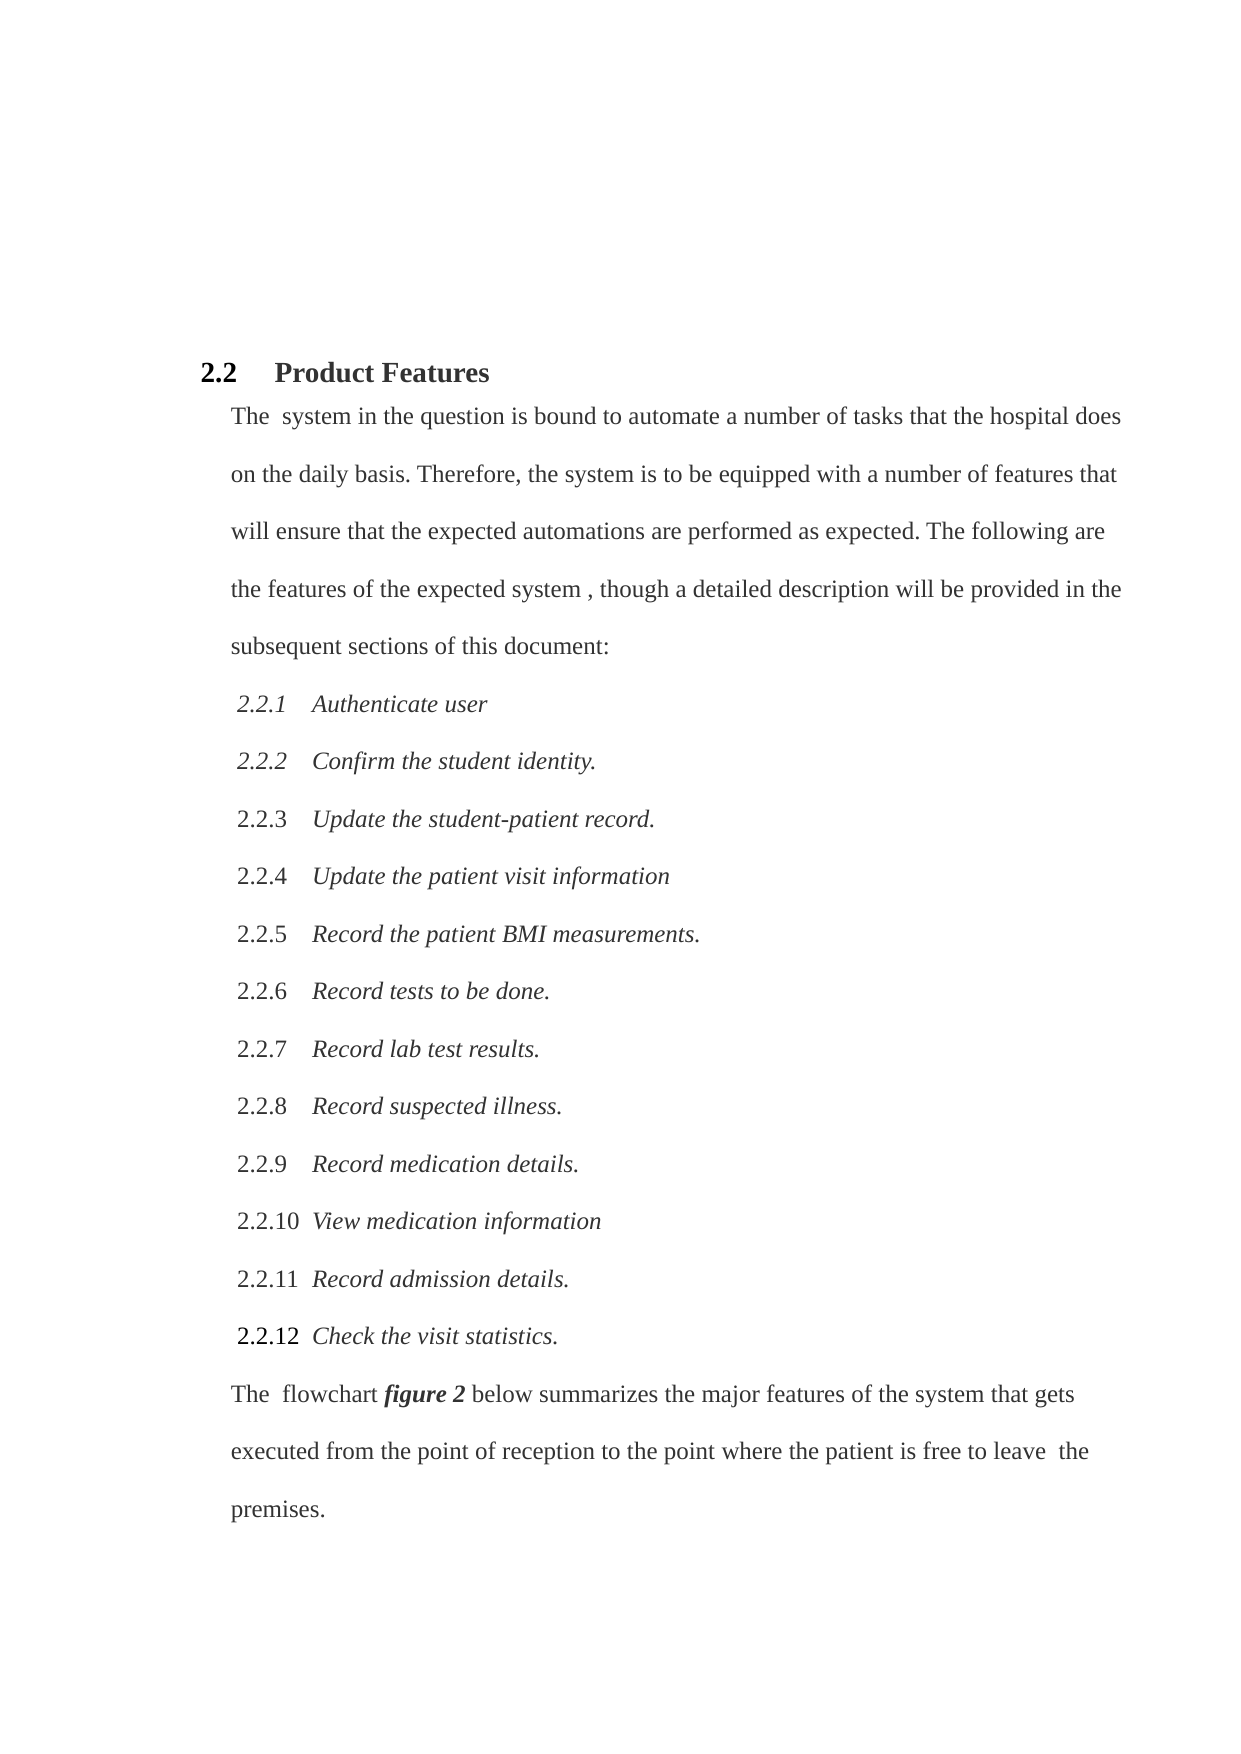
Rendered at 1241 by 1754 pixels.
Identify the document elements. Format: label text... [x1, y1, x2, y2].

list Update the student-patient record. [231, 804, 1122, 832]
list View medication information [231, 1206, 1122, 1235]
subtitle Product Features [193, 355, 1122, 389]
list Record admission details. [231, 1264, 1122, 1292]
list Check the visit statistics. [231, 1321, 1122, 1350]
list Confirm the student identity. [231, 746, 1122, 775]
list The system in the question is bound to automate a number of tasks that the hospital does on the daily basis. Therefore, the system is to be equipped with a number of features that will ensure that the expected automations are performed as expected. The following are the features of the expected system , though a detailed description will be provided in the subsequent sections of this document: [193, 401, 1122, 660]
list Record suspected illness. [231, 1091, 1122, 1120]
list Record tests to be done. [231, 976, 1122, 1005]
list Update the patient visit information [231, 861, 1122, 890]
list The flowchart figure 2 below summarizes the major features of the system that gets executed from the point of reception to the point where the patient is free to leave the premises. [193, 1379, 1122, 1522]
list Authenticate user [231, 689, 1122, 717]
list Record the patient BMI measurements. [231, 919, 1122, 947]
list Record medication details. [231, 1149, 1122, 1177]
list Record lab test results. [231, 1034, 1122, 1062]
